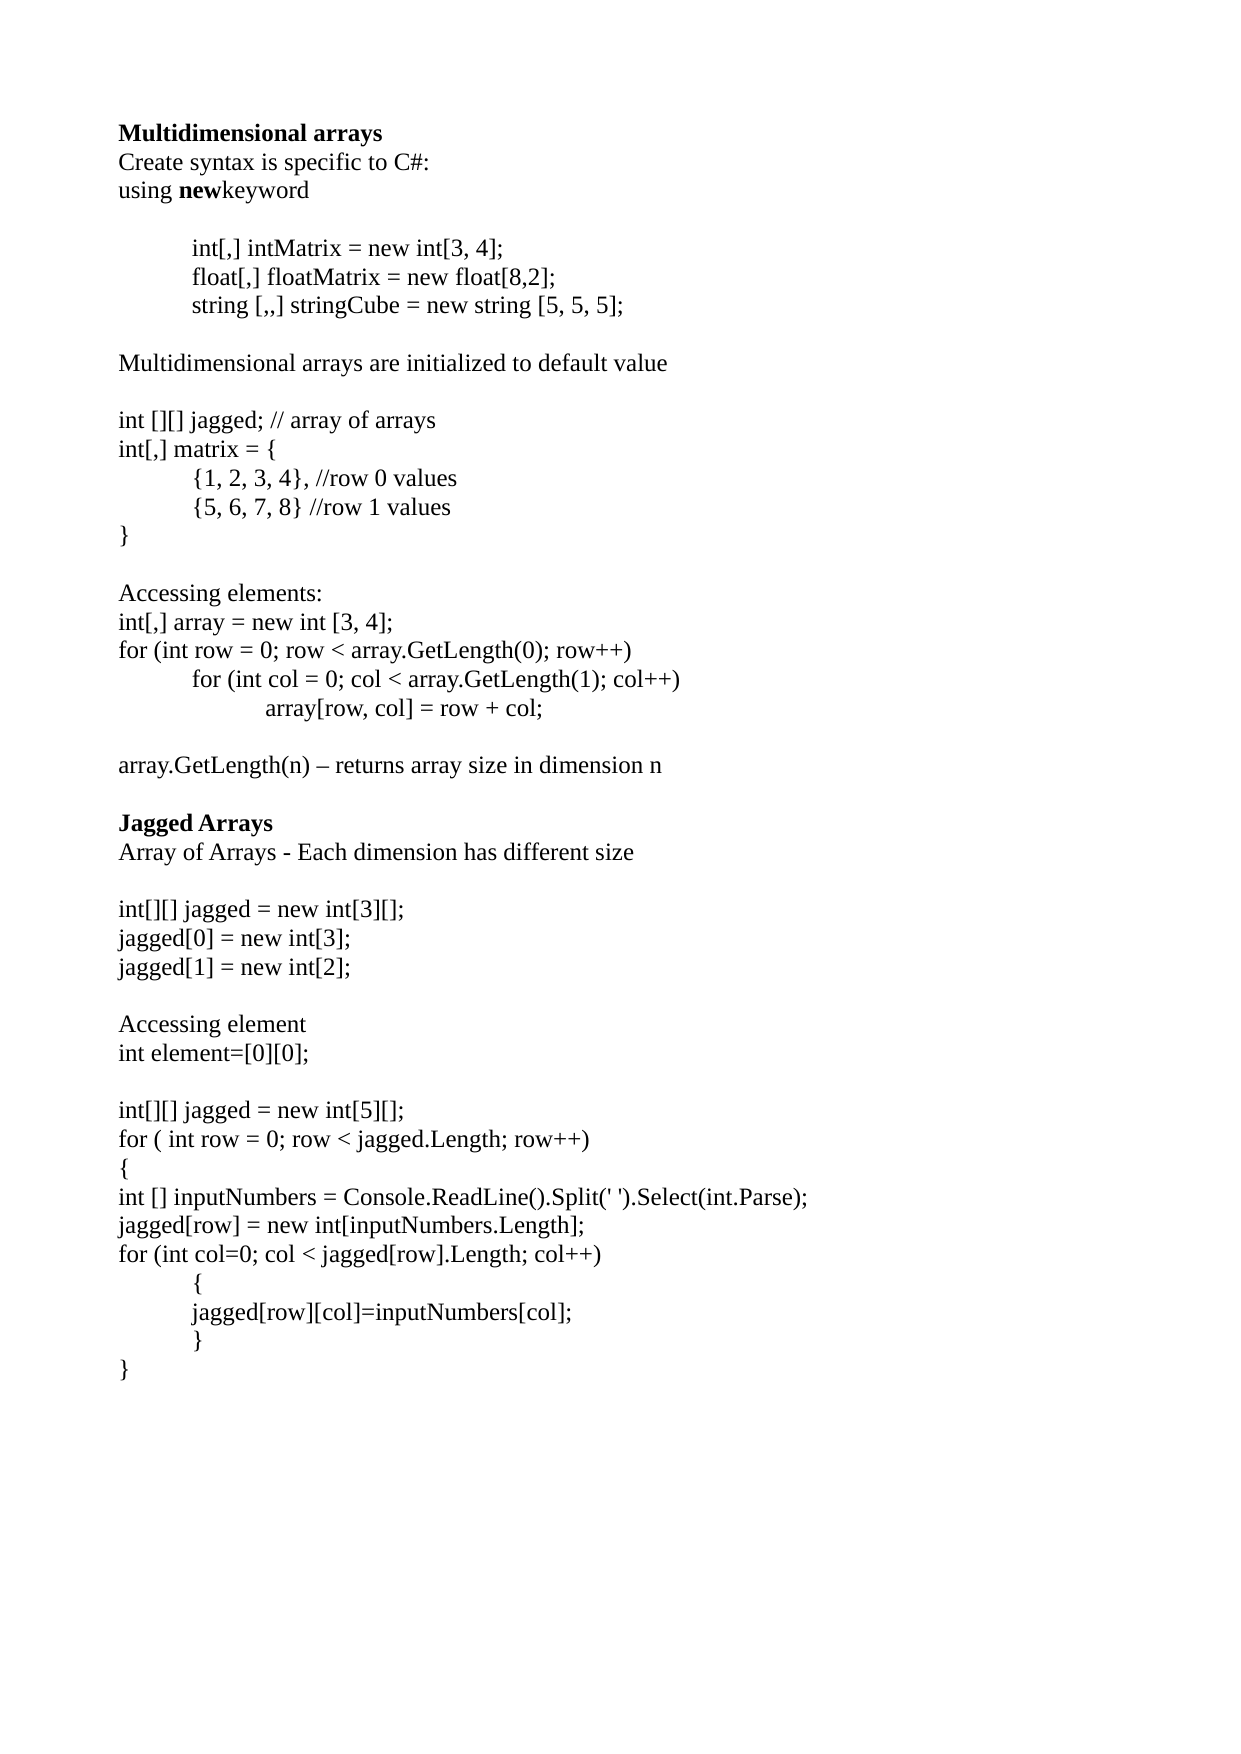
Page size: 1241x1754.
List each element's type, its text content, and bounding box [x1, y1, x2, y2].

text } [118, 521, 1122, 549]
text array.GetLength(n) – returns array size in dimension n [118, 751, 1122, 779]
text for ( int row = 0; row < jagged.Length; row++) [118, 1124, 1122, 1153]
text jagged[row][col]=inputNumbers[col]; [118, 1297, 1122, 1326]
text Accessing elements: [118, 578, 1122, 607]
text int[][] jagged = new int[5][]; [118, 1096, 1122, 1124]
text {5, 6, 7, 8} //row 1 values [118, 492, 1122, 521]
text Multidimensional arrays [118, 118, 1122, 147]
text } [118, 1354, 1122, 1383]
text { [118, 1153, 1122, 1182]
text array[row, col] = row + col; [118, 693, 1122, 722]
text { [118, 1268, 1122, 1297]
text Accessing element [118, 1009, 1122, 1038]
text float[,] floatMatrix = new float[8,2]; [118, 262, 1122, 291]
text string [,,] stringCube = new string [5, 5, 5]; [118, 291, 1122, 319]
text } [118, 1326, 1122, 1354]
text int[,] array = new int [3, 4]; [118, 607, 1122, 636]
text Create syntax is specific to C#: [118, 147, 1122, 176]
text for (int col=0; col < jagged[row].Length; col++) [118, 1239, 1122, 1268]
text Array of Arrays - Each dimension has different size [118, 837, 1122, 866]
text jagged[0] = new int[3]; [118, 923, 1122, 952]
text for (int col = 0; col < array.GetLength(1); col++) [118, 664, 1122, 693]
text int element=[0][0]; [118, 1038, 1122, 1067]
text int[,] intMatrix = new int[3, 4]; [118, 233, 1122, 262]
text jagged[1] = new int[2]; [118, 952, 1122, 981]
text int[,] matrix = { [118, 434, 1122, 463]
text for (int row = 0; row < array.GetLength(0); row++) [118, 636, 1122, 664]
text Multidimensional arrays are initialized to default value [118, 348, 1122, 377]
text jagged[row] = new int[inputNumbers.Length]; [118, 1211, 1122, 1239]
text int[][] jagged = new int[3][]; [118, 894, 1122, 923]
text Jagged Arrays [118, 808, 1122, 837]
text {1, 2, 3, 4}, //row 0 values [118, 463, 1122, 492]
text int [] inputNumbers = Console.ReadLine().Split(' ').Select(int.Parse); [118, 1182, 1122, 1211]
text using newkeyword [118, 176, 1122, 204]
text int [][] jagged; // array of arrays [118, 406, 1122, 434]
